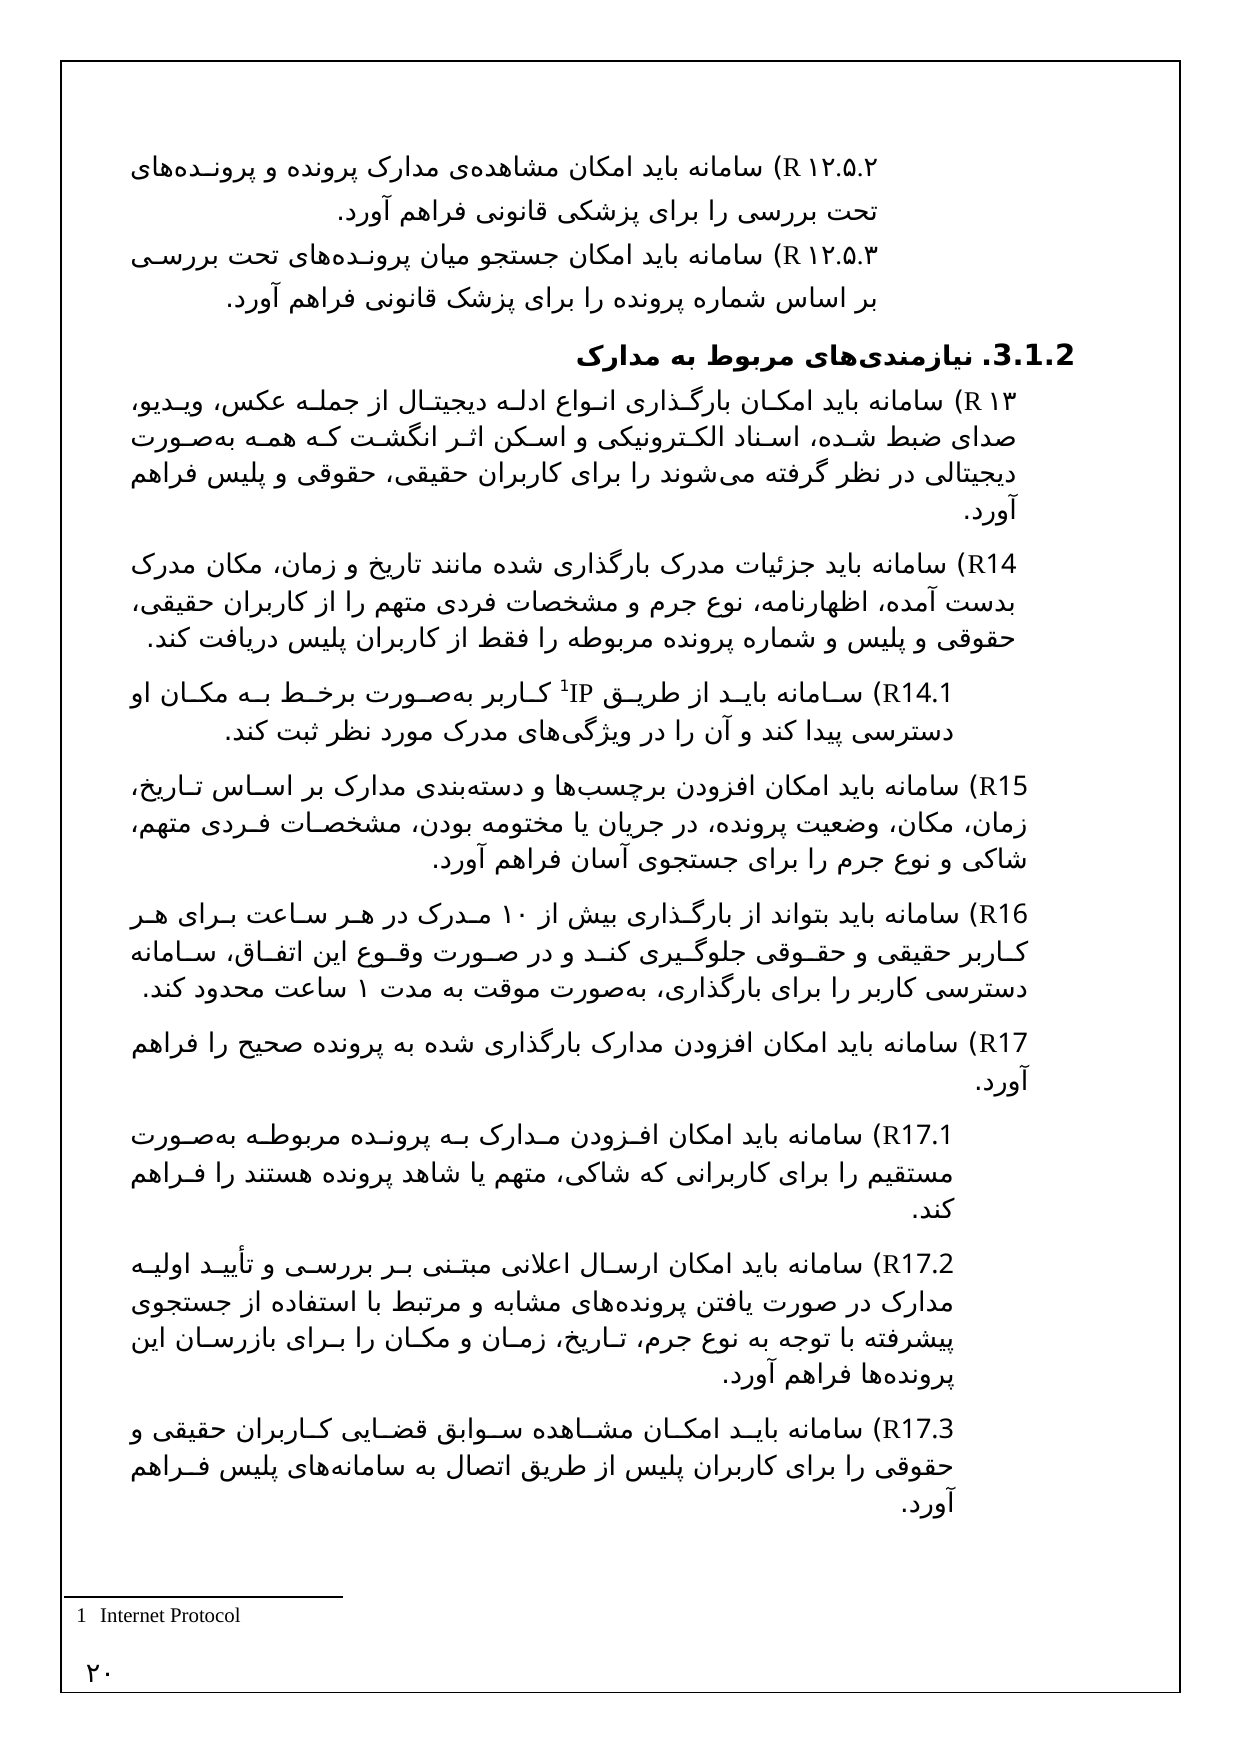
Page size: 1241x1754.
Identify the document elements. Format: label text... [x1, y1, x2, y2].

list R۱۲.۵.۲)‌ سامانه باید امکان مشاهده‌ی مدارک پرونده و پرونده‌های تحت بررسی را برای پزشکی قانونی فراهم آورد. [130, 152, 908, 227]
subtitle نیازمندی‌های مربوط به مدارک [64, 339, 981, 373]
text R17.3) سامانه باید امکان مشاهده سوابق قضایی کاربران حقیقی و حقوقی را برای کاربران پلیس از طریق اتصال به سامانه‌های پلیس فراهم آورد. [130, 1409, 954, 1518]
text R14) سامانه باید جزئیات مدرک بارگذاری شده مانند تاریخ و زمان، مکان مدرک بدست آمده، اظهارنامه، نوع جرم و مشخصات فردی متهم را از کاربران حقیقی، حقوقی و پلیس و شماره پرونده مربوطه را فقط از کاربران پلیس دریافت کند. [130, 545, 1017, 654]
text R15) سامانه باید امکان افزودن برچسب‌ها و دسته‌بندی مدارک بر اساس تاریخ، زمان، مکان، وضعیت پرونده، در جریان یا مختومه بودن، مشخصات فردی متهم، شاکی و نوع جرم را برای جستجوی آسان فراهم آورد. [130, 766, 1028, 875]
text R17) سامانه باید امکان افزودن مدارک بارگذاری شده به پرونده صحیح را فراهم آورد. [130, 1023, 1028, 1096]
text R16) سامانه باید بتواند از بارگذاری بیش از ۱۰ مدرک در هر ساعت برای هر کاربر حقیقی و حقوقی جلوگیری کند و در صورت وقوع این اتفاق، سامانه دسترسی کاربر را برای بارگذاری، به‌صورت موقت به مدت ۱ ساعت محدود کند. [130, 894, 1028, 1004]
text R14.1) سامانه باید از طریق IP کاربر به‌صورت برخط به مکان او دسترسی پیدا کند و آن را در ویژگی‌های مدرک مورد نظر ثبت کند. [130, 673, 954, 747]
list R۱۲.۵.۳)‌ سامانه باید امکان جستجو میان پرونده‌های تحت بررسی بر اساس شماره پرونده را برای پزشک قانونی فراهم آورد. [130, 239, 908, 314]
text Internet Protocol [76, 1603, 1176, 1627]
text R17.1) سامانه باید امکان افزودن مدارک به پرونده مربوطه به‌صورت مستقیم را برای کاربرانی که شاکی، متهم یا شاهد پرونده هستند را فراهم کند. [130, 1116, 954, 1225]
text R۱۳) سامانه باید امکان بارگذاری انواع ادله دیجیتال از جمله عکس، ویدیو، صدای ضبط شده، اسناد الکترونیکی و اسکن اثر انگشت که همه به‌صورت دیجیتالی در نظر گرفته می‌شوند را برای کاربران حقیقی، حقوقی و پلیس فراهم آورد. [130, 385, 1017, 526]
text R17.2) سامانه باید امکان ارسال اعلانی مبتنی بر بررسی و تأیید اولیه مدارک در صورت یافتن پرونده‌های مشابه و مرتبط با استفاده از جستجوی پیشرفته با توجه به نوع جرم، تاریخ، زمان و مکان را برای بازرسان این پرونده‌ها فراهم آورد. [130, 1244, 954, 1390]
